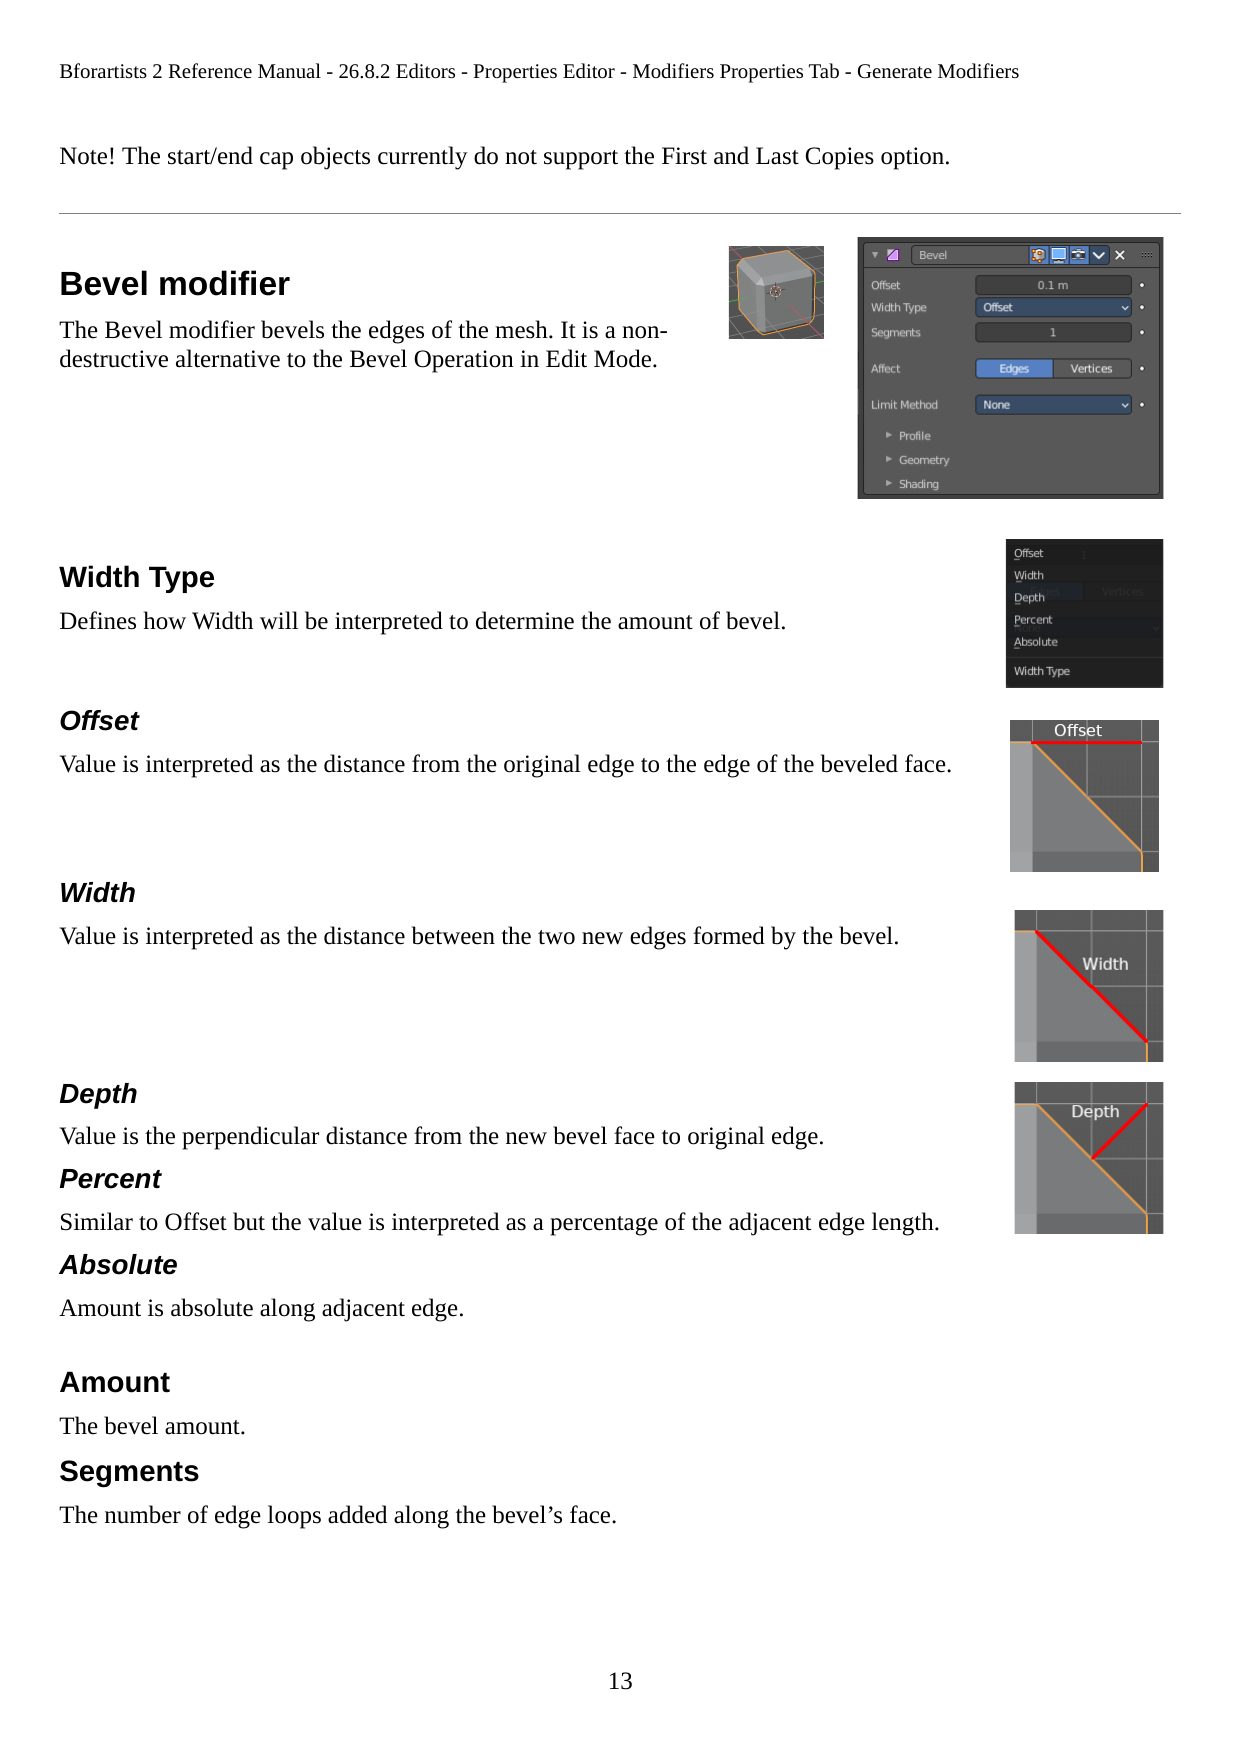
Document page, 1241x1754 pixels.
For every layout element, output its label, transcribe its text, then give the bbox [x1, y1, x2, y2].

subtitle [1164, 264, 1181, 302]
subtitle [1164, 1163, 1181, 1194]
subtitle Offset [59, 704, 1181, 736]
text Amount is absolute along adjacent edge. [59, 1293, 1181, 1321]
subtitle Width Type [59, 559, 1005, 593]
picture [1014, 1082, 1164, 1234]
text Value is interpreted as the distance from the original edge to the edge of the beveled face. [59, 749, 1010, 778]
subtitle Segments [59, 1454, 1181, 1488]
text Defines how Width will be interpreted to determine the amount of bevel. [59, 606, 1005, 634]
picture [1005, 539, 1164, 688]
subtitle Absolute [59, 1248, 1181, 1280]
subtitle Bevel modifier [59, 264, 728, 302]
subtitle [1164, 559, 1181, 593]
text The number of edge loops added along the bevel’s face. [59, 1501, 1181, 1529]
text The bevel amount. [59, 1411, 1181, 1440]
picture [1010, 720, 1159, 872]
subtitle Percent [59, 1163, 1014, 1194]
text Similar to Offset but the value is interpreted as a percentage of the adjacent edge length. [59, 1207, 1181, 1236]
subtitle [824, 264, 857, 302]
text Value is interpreted as the distance between the two new edges formed by the bevel. [59, 921, 1014, 949]
text Note! The start/end cap objects currently do not support the First and Last Copies option. [59, 141, 1181, 170]
subtitle Width [59, 876, 1181, 908]
text The Bevel modifier bevels the edges of the mesh. It is a non-destructive alternative to the Bevel Operation in Edit Mode. [59, 315, 857, 372]
text Value is the perpendicular distance from the new bevel face to original edge. [59, 1121, 1014, 1150]
subtitle Depth [59, 1077, 1181, 1109]
picture [1014, 910, 1164, 1062]
picture [857, 237, 1164, 499]
picture [728, 246, 824, 339]
subtitle Amount [59, 1365, 1181, 1398]
